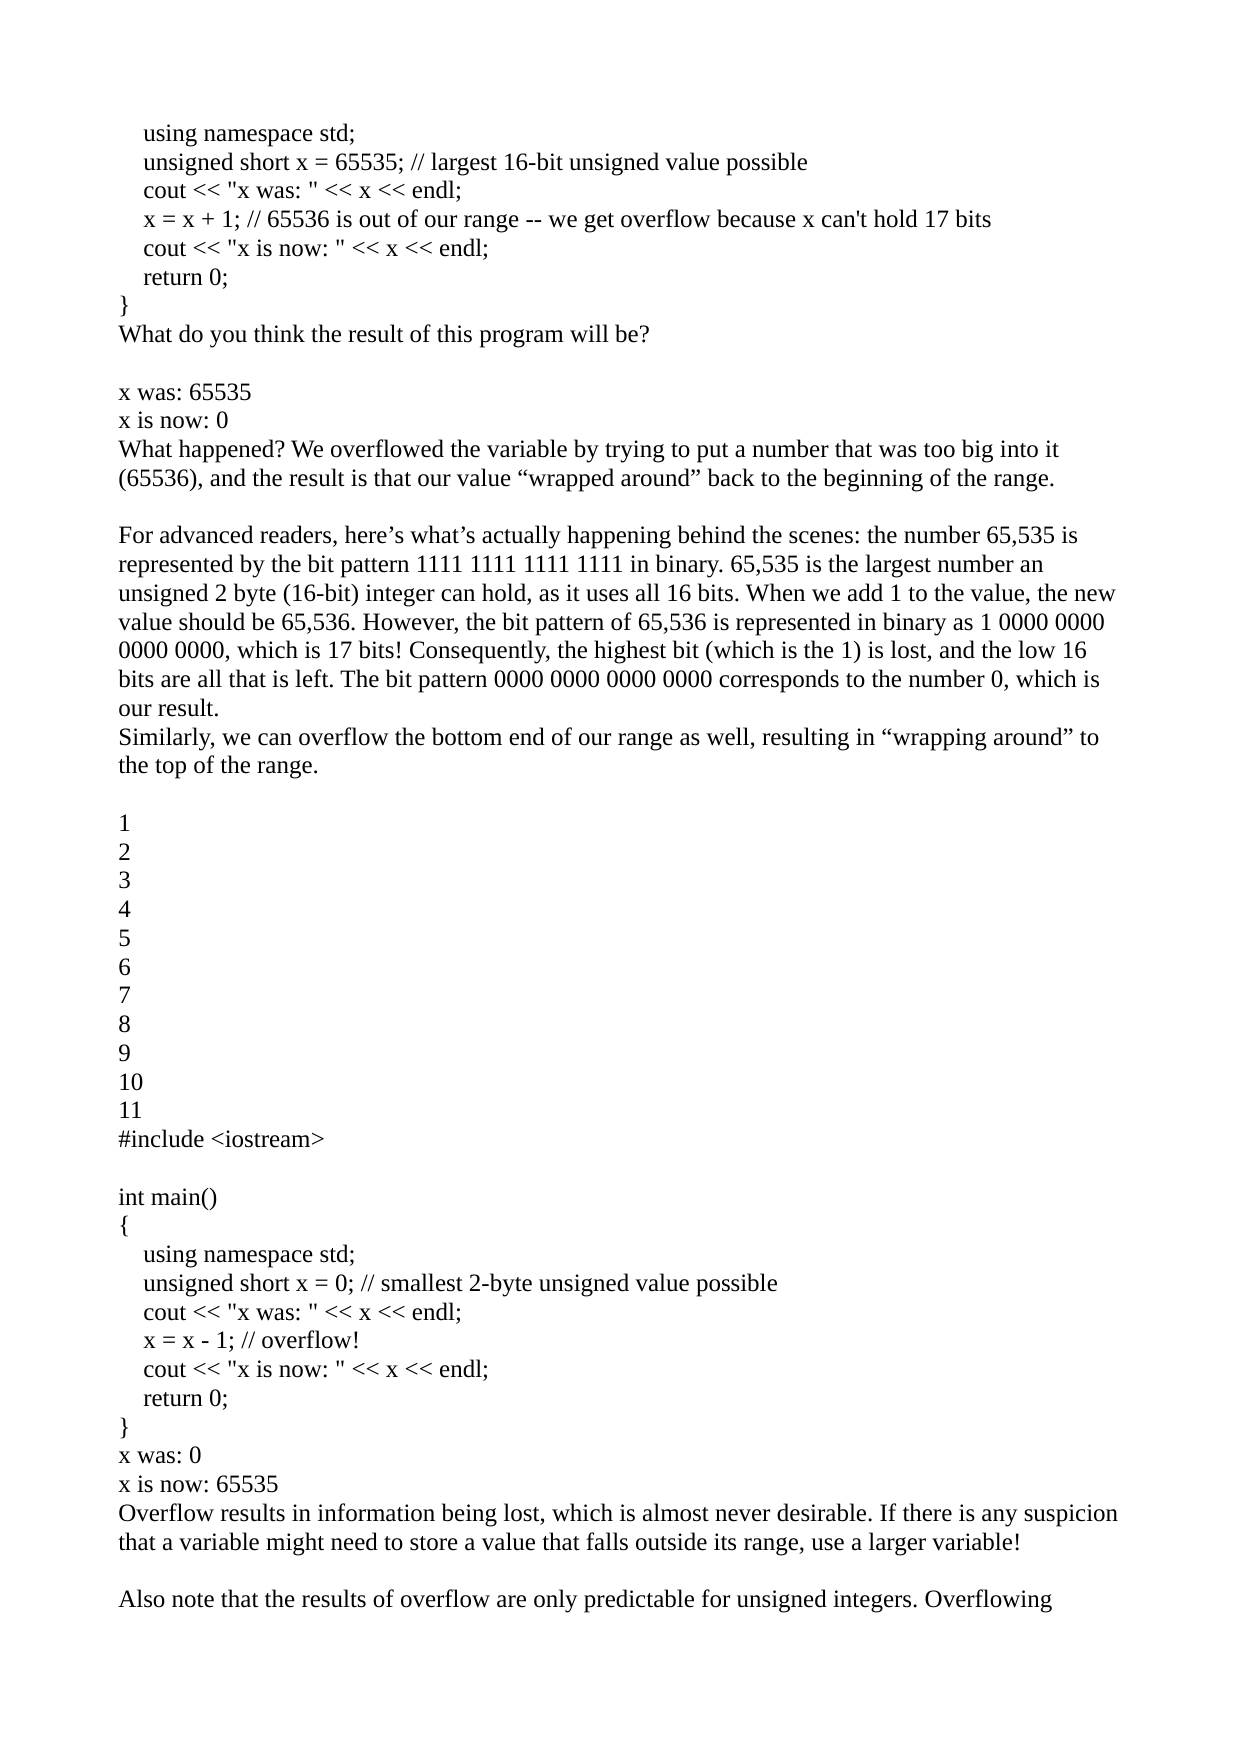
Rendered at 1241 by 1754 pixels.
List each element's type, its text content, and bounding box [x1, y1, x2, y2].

text 6 [118, 952, 1122, 981]
text Overflow results in information being lost, which is almost never desirable. If there is any suspicion that a variable might need to store a value that falls outside its range, use a larger variable! [118, 1498, 1122, 1556]
text } [118, 291, 1122, 319]
text unsigned short x = 65535; // largest 16-bit unsigned value possible [118, 147, 1122, 176]
text x is now: 65535 [118, 1469, 1122, 1498]
text 4 [118, 894, 1122, 923]
text 11 [118, 1096, 1122, 1124]
text cout << "x is now: " << x << endl; [118, 1354, 1122, 1383]
text What do you think the result of this program will be? [118, 319, 1122, 348]
text 10 [118, 1067, 1122, 1096]
text 9 [118, 1038, 1122, 1067]
text Also note that the results of overflow are only predictable for unsigned integers. Overflowing [118, 1584, 1122, 1613]
text cout << "x was: " << x << endl; [118, 176, 1122, 204]
text 8 [118, 1009, 1122, 1038]
text using namespace std; [118, 1239, 1122, 1268]
text For advanced readers, here’s what’s actually happening behind the scenes: the number 65,535 is represented by the bit pattern 1111 1111 1111 1111 in binary. 65,535 is the largest number an unsigned 2 byte (16-bit) integer can hold, as it uses all 16 bits. When we add 1 to the value, the new value should be 65,536. However, the bit pattern of 65,536 is represented in binary as 1 0000 0000 0000 0000, which is 17 bits! Consequently, the highest bit (which is the 1) is lost, and the low 16 bits are all that is left. The bit pattern 0000 0000 0000 0000 corresponds to the number 0, which is our result. [118, 521, 1122, 722]
text { [118, 1211, 1122, 1239]
text cout << "x is now: " << x << endl; [118, 233, 1122, 262]
text 2 [118, 837, 1122, 866]
text 1 [118, 808, 1122, 837]
text return 0; [118, 262, 1122, 291]
text x = x + 1; // 65536 is out of our range -- we get overflow because x can't hold 17 bits [118, 204, 1122, 233]
text unsigned short x = 0; // smallest 2-byte unsigned value possible [118, 1268, 1122, 1297]
text x was: 65535 [118, 377, 1122, 406]
text 7 [118, 981, 1122, 1009]
text cout << "x was: " << x << endl; [118, 1297, 1122, 1326]
text 3 [118, 866, 1122, 894]
text x is now: 0 [118, 406, 1122, 434]
text x = x - 1; // overflow! [118, 1326, 1122, 1354]
text x was: 0 [118, 1441, 1122, 1469]
text What happened? We overflowed the variable by trying to put a number that was too big into it (65536), and the result is that our value “wrapped around” back to the beginning of the range. [118, 434, 1122, 492]
text return 0; [118, 1383, 1122, 1412]
text Similarly, we can overflow the bottom end of our range as well, resulting in “wrapping around” to the top of the range. [118, 722, 1122, 779]
text #include <iostream> [118, 1124, 1122, 1153]
text } [118, 1412, 1122, 1441]
text using namespace std; [118, 118, 1122, 147]
text int main() [118, 1182, 1122, 1211]
text 5 [118, 923, 1122, 952]
